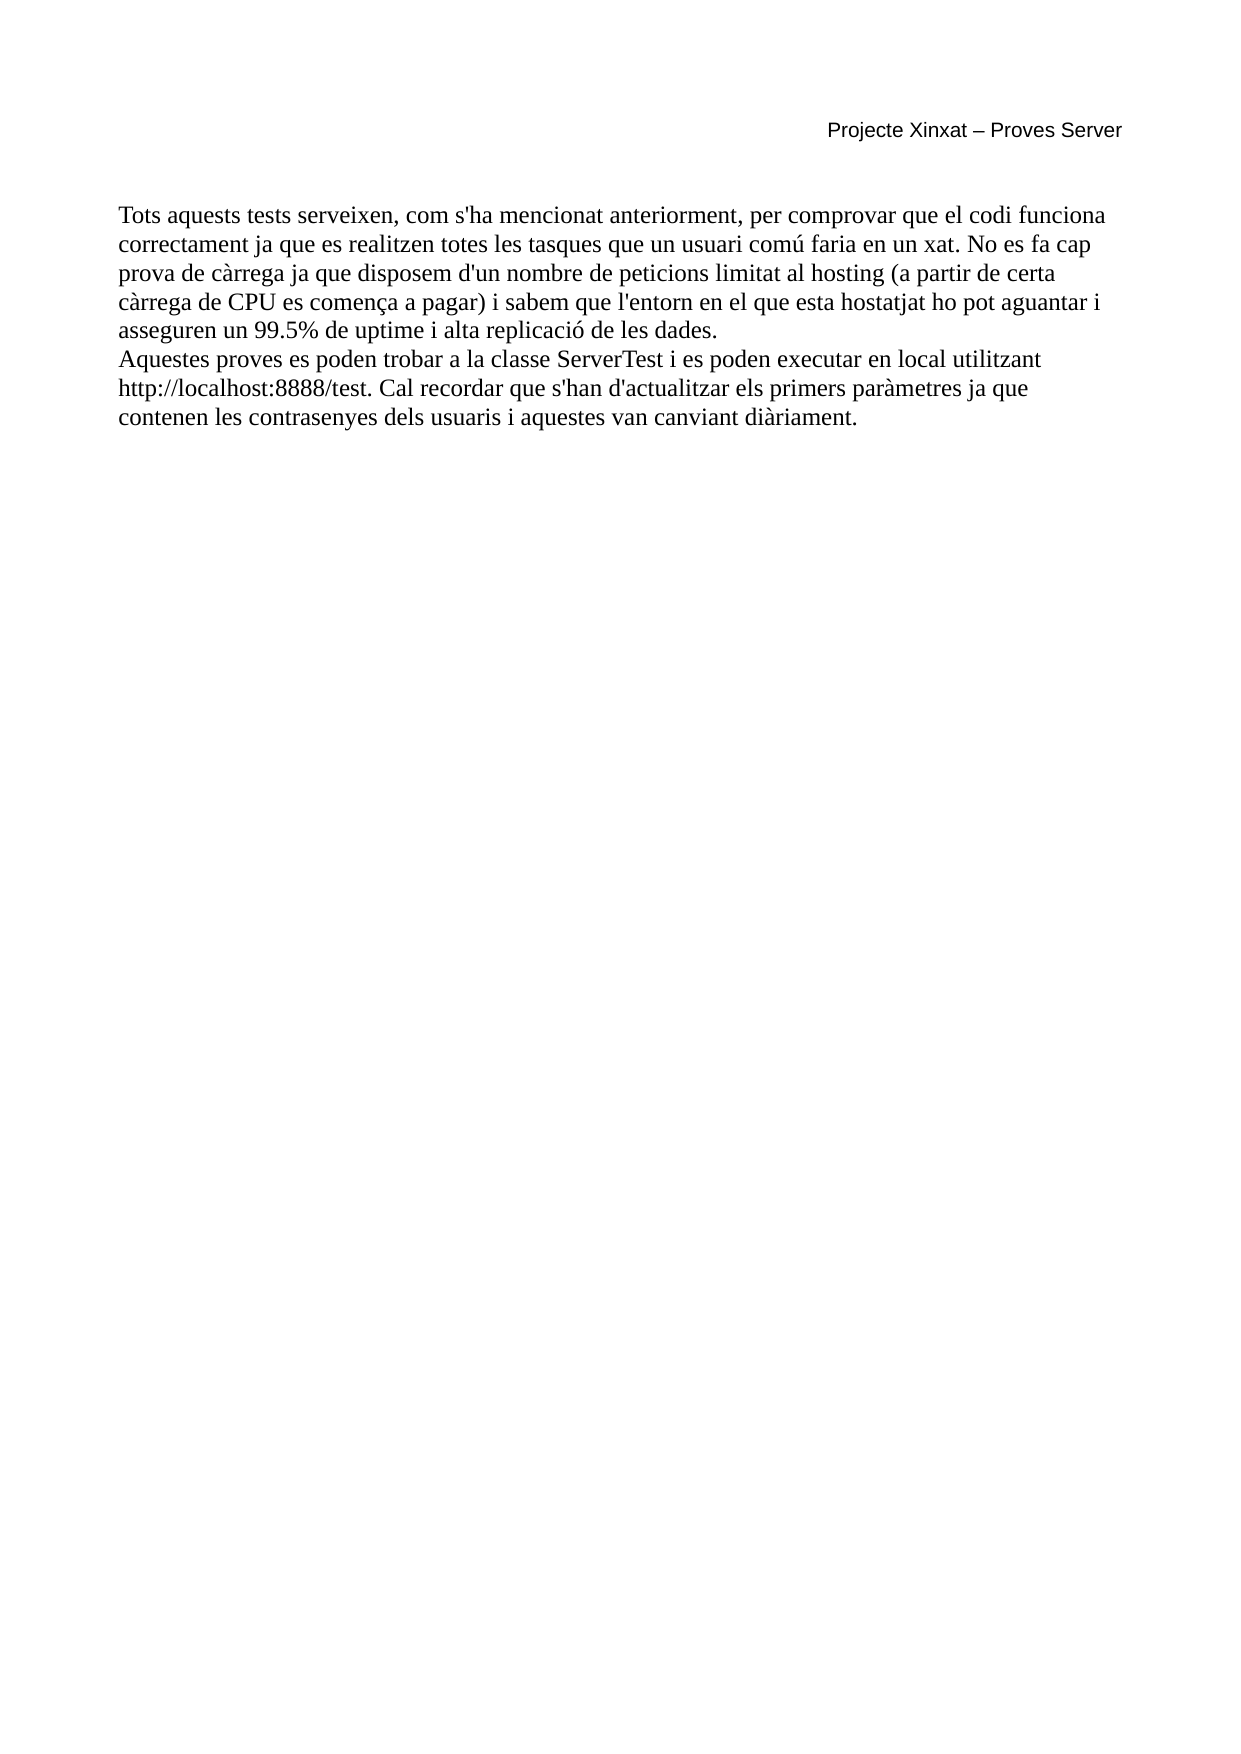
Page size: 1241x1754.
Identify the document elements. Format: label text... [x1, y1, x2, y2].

text Aquestes proves es poden trobar a la classe ServerTest i es poden executar en local utilitzant http://localhost:8888/test. Cal recordar que s'han d'actualitzar els primers paràmetres ja que contenen les contrasenyes dels usuaris i aquestes van canviant diàriament. [118, 344, 1122, 430]
text Tots aquests tests serveixen, com s'ha mencionat anteriorment, per comprovar que el codi funciona correctament ja que es realitzen totes les tasques que un usuari comú faria en un xat. No es fa cap prova de càrrega ja que disposem d'un nombre de peticions limitat al hosting (a partir de certa càrrega de CPU es comença a pagar) i sabem que l'entorn en el que esta hostatjat ho pot aguantar i asseguren un 99.5% de uptime i alta replicació de les dades. [118, 200, 1122, 344]
